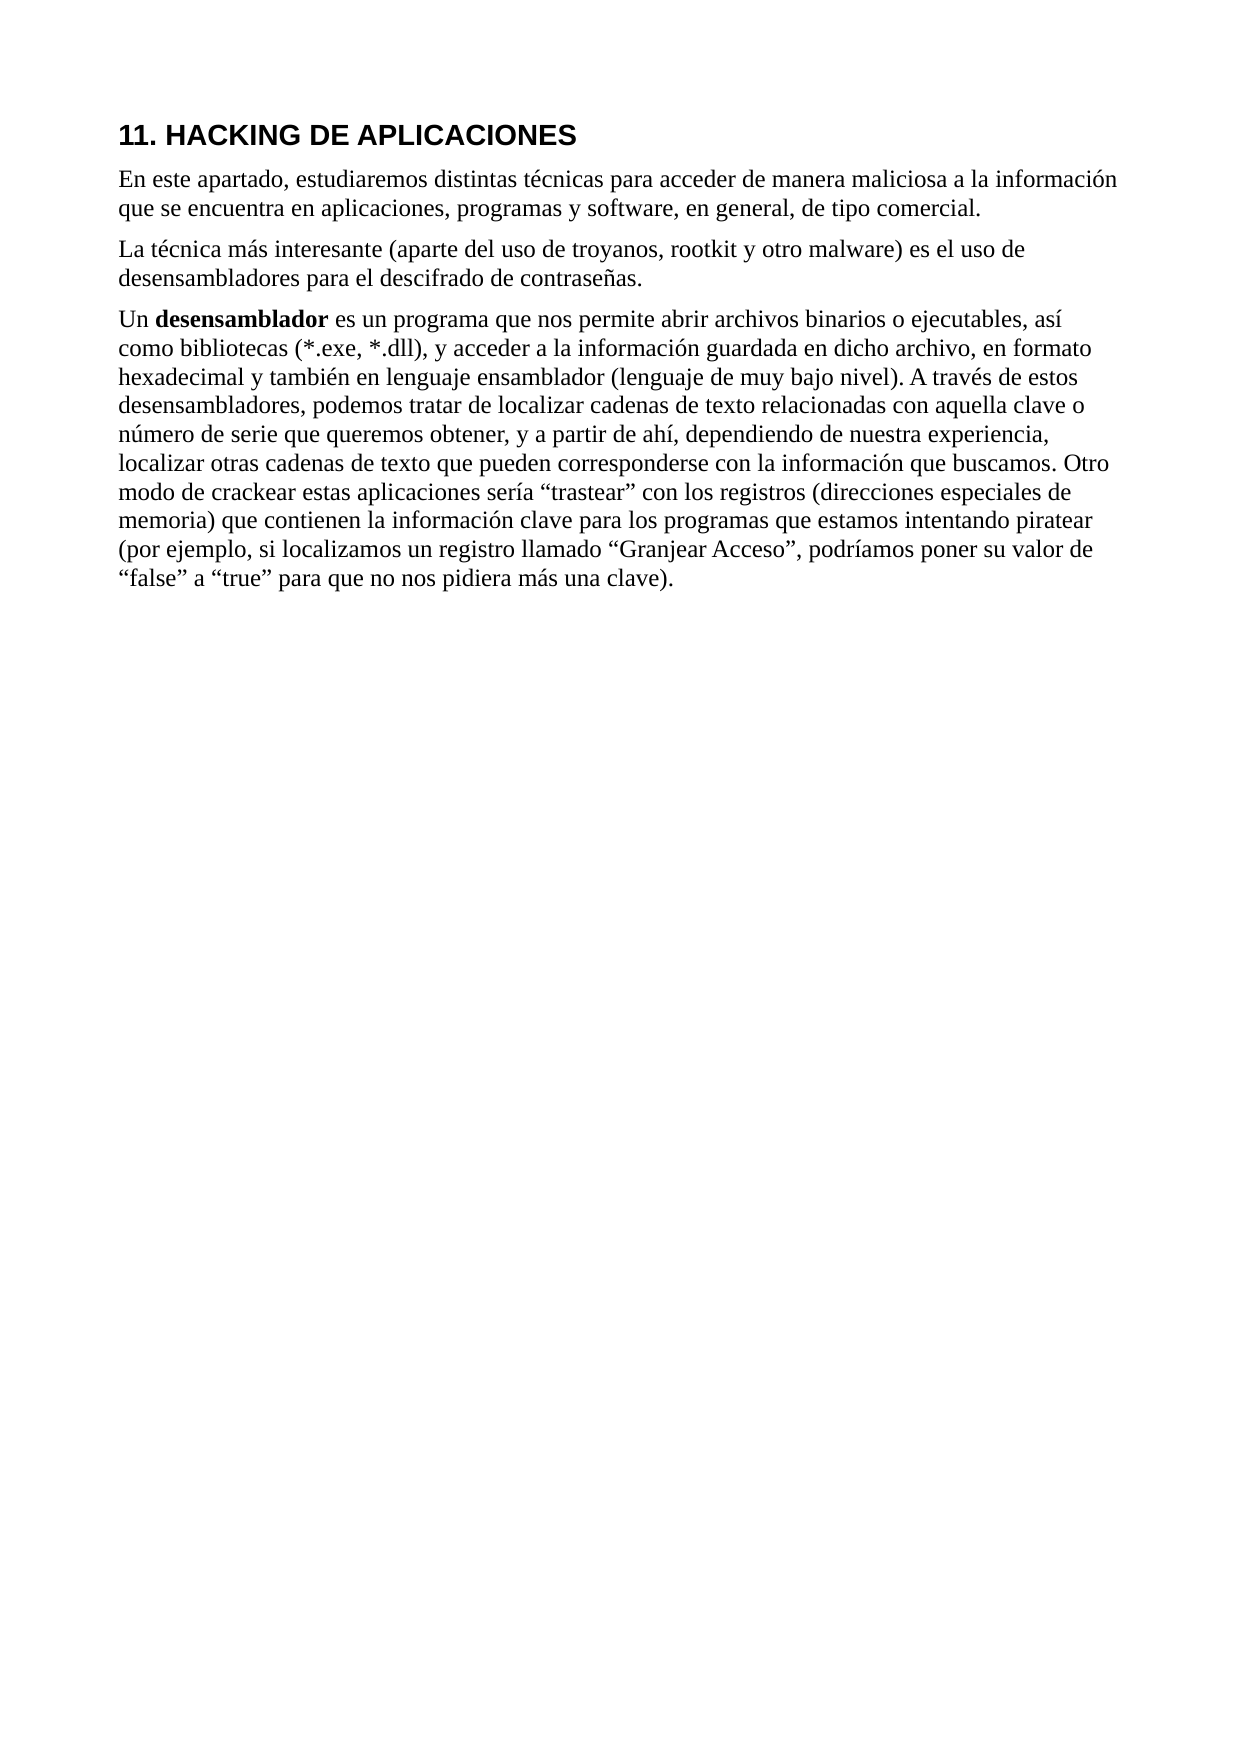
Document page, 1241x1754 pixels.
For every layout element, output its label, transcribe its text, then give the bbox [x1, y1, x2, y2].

subtitle 11. HACKING DE APLICACIONES [118, 118, 1122, 152]
list En este apartado, estudiaremos distintas técnicas para acceder de manera maliciosa a la información que se encuentra en aplicaciones, programas y software, en general, de tipo comercial. [118, 164, 1122, 222]
list Un desensamblador es un programa que nos permite abrir archivos binarios o ejecutables, así como bibliotecas (*.exe, *.dll), y acceder a la información guardada en dicho archivo, en formato hexadecimal y también en lenguaje ensamblador (lenguaje de muy bajo nivel). A través de estos desensambladores, podemos tratar de localizar cadenas de texto relacionadas con aquella clave o número de serie que queremos obtener, y a partir de ahí, dependiendo de nuestra experiencia, localizar otras cadenas de texto que pueden corresponderse con la información que buscamos. Otro modo de crackear estas aplicaciones sería “trastear” con los registros (direcciones especiales de memoria) que contienen la información clave para los programas que estamos intentando piratear (por ejemplo, si localizamos un registro llamado “Granjear Acceso”, podríamos poner su valor de “false” a “true” para que no nos pidiera más una clave). [118, 304, 1122, 592]
list La técnica más interesante (aparte del uso de troyanos, rootkit y otro malware) es el uso de desensambladores para el descifrado de contraseñas. [118, 234, 1122, 292]
